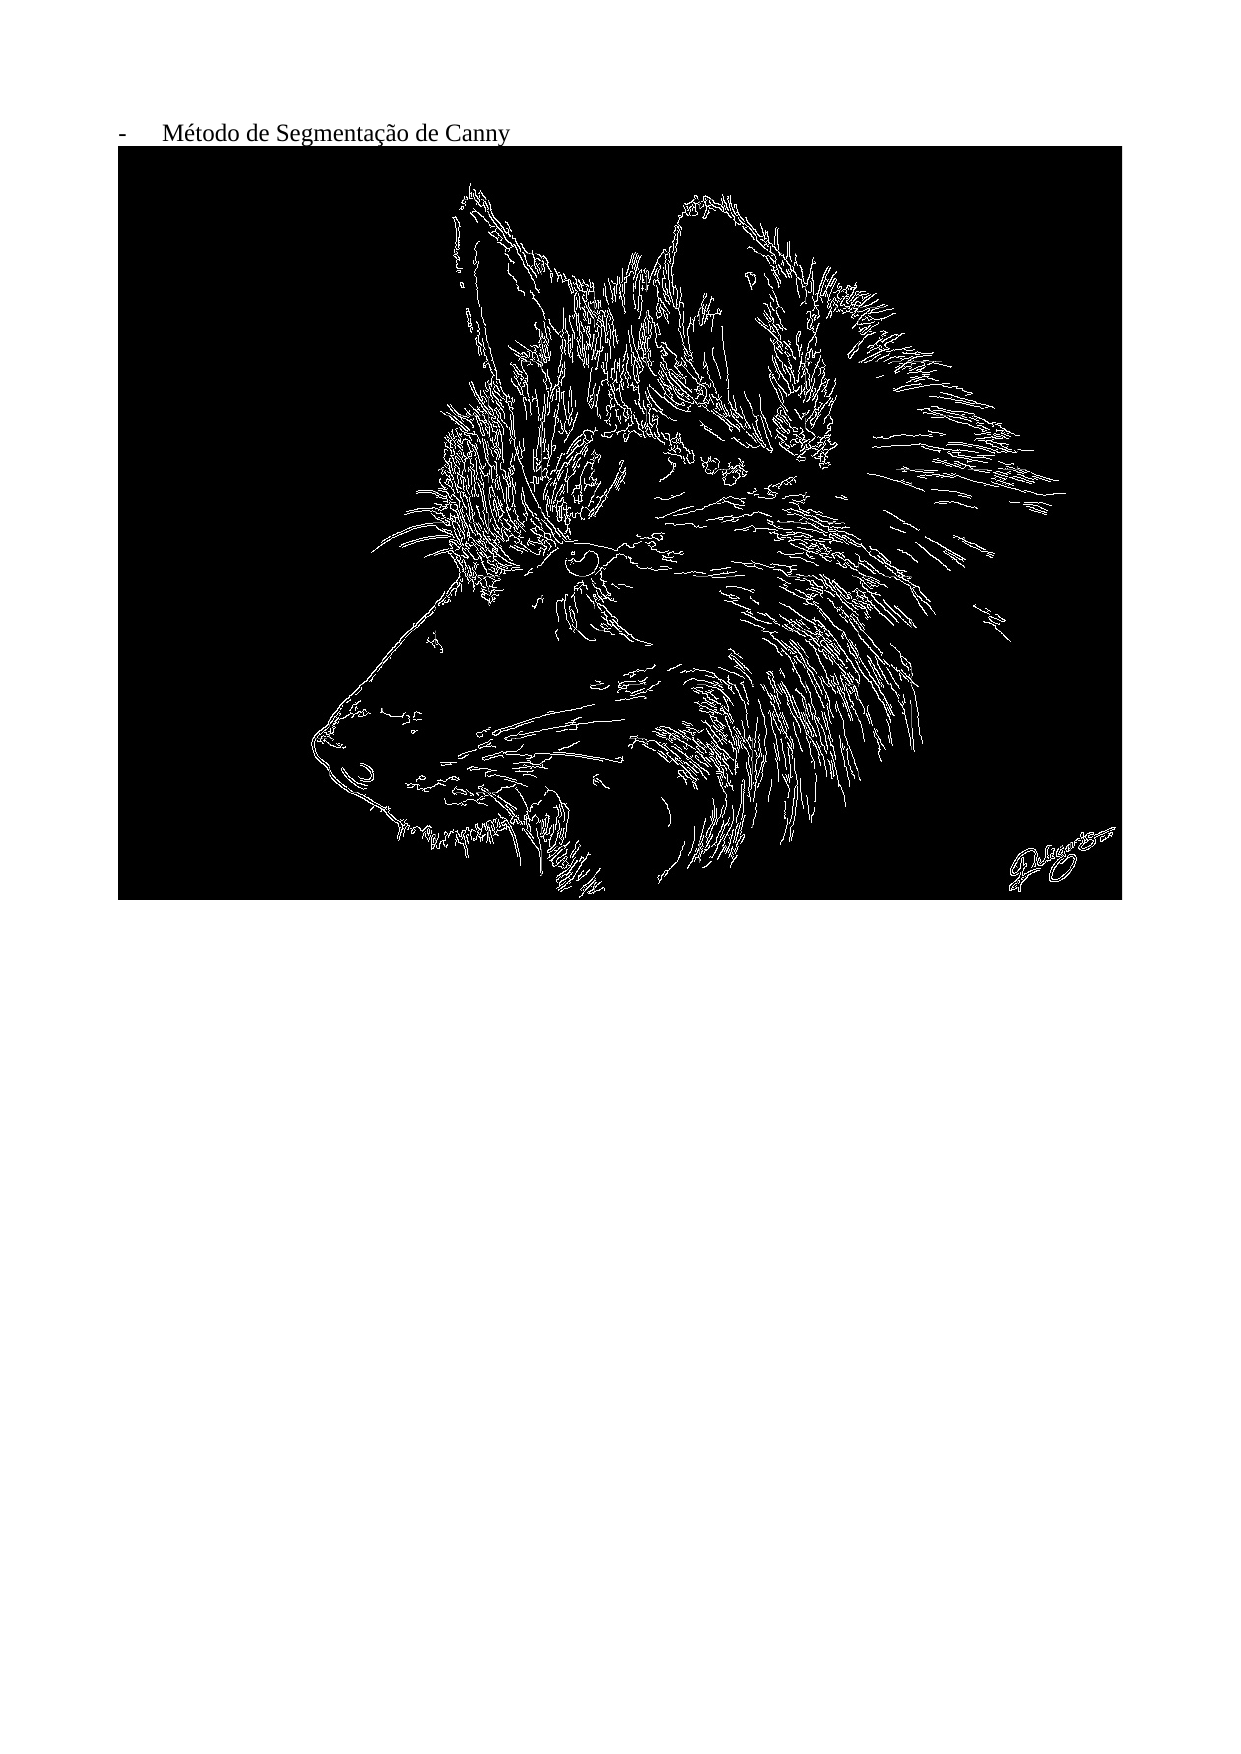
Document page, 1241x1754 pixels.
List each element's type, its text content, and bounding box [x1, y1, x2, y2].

picture [118, 146, 1123, 900]
text - Método de Segmentação de Canny [118, 118, 1122, 146]
